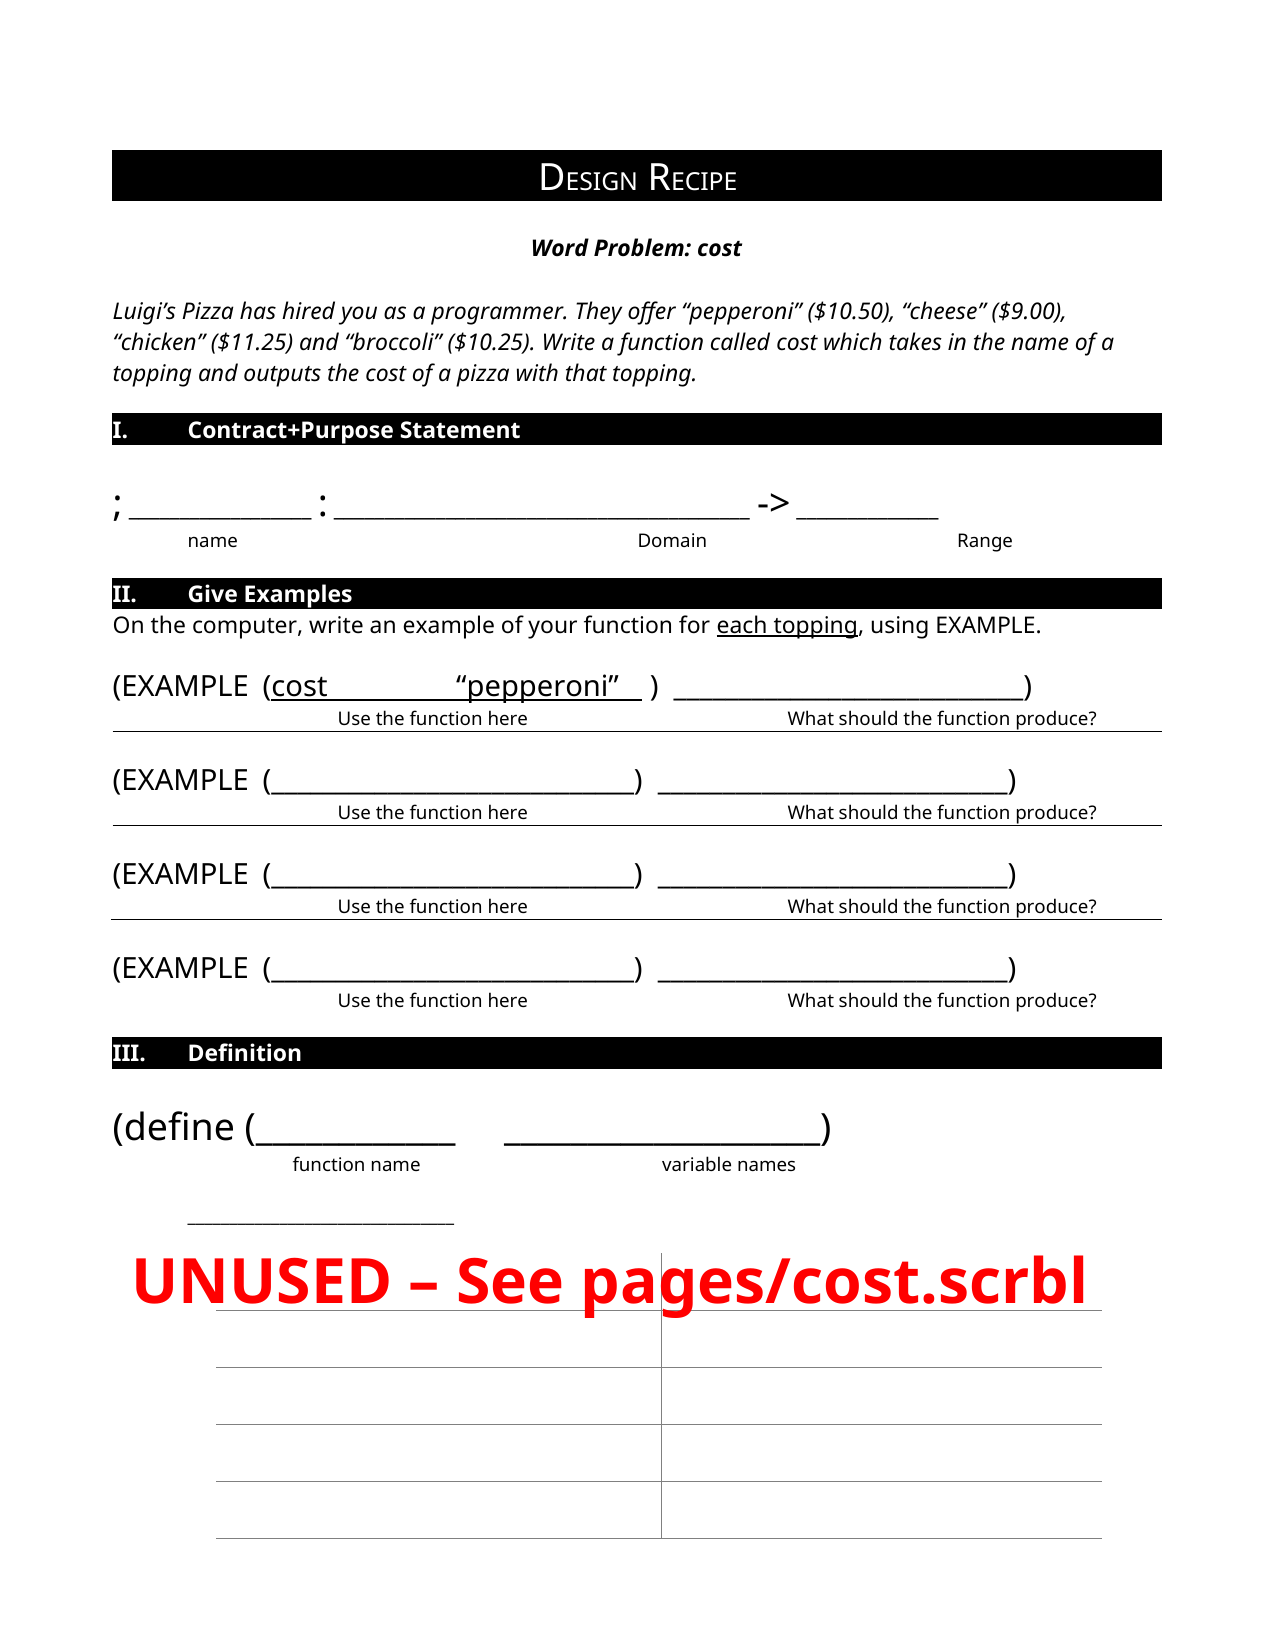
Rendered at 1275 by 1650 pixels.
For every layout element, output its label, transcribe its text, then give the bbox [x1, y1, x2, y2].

table_cell [216, 1425, 661, 1481]
text (EXAMPLE (____________________________) ___________________________) [112, 759, 1162, 799]
text Use the function here What should the function produce? [112, 705, 1162, 731]
text function name variable names [112, 1151, 1162, 1176]
text ; __________________ : _________________________________________ -> ______________ [112, 476, 1162, 527]
table_cell [662, 1482, 1102, 1538]
table_cell [216, 1368, 661, 1424]
table_header [216, 1253, 661, 1310]
text Use the function here What should the function produce? [112, 799, 1162, 825]
text (EXAMPLE (cost “pepperoni” ) ___________________________) [112, 666, 1162, 705]
text On the computer, write an example of your function for each topping, using EXAMPLE. [112, 609, 1162, 640]
text Luigi’s Pizza has hired you as a programmer. They offer “pepperoni” ($10.50), “cheese” ($9.00), “chicken” ($11.25) and “broccoli” ($10.25). Write a function called cost which takes in the name of a topping and outputs the cost of a pizza with that topping. [112, 295, 1162, 388]
subtitle Design Recipe [112, 150, 1162, 201]
text Use the function here What should the function produce? [112, 893, 1162, 918]
text ________________________________ [112, 1202, 1162, 1227]
subtitle Give Examples [112, 578, 1162, 609]
text Word Problem: cost [112, 232, 1162, 263]
table_cell [662, 1368, 1102, 1424]
table_header [670, 1276, 684, 1296]
table_header [662, 1253, 1102, 1310]
text Use the function here What should the function produce? [112, 987, 1162, 1012]
text (EXAMPLE (____________________________) ___________________________) [112, 853, 1162, 893]
table_cell [216, 1482, 661, 1538]
table_header [662, 1296, 684, 1310]
subtitle Contract+Purpose Statement [112, 413, 1162, 445]
subtitle Definition [112, 1037, 1162, 1069]
table_cell [662, 1311, 1102, 1367]
text (EXAMPLE (____________________________) ___________________________) [112, 947, 1162, 987]
table_header [594, 1276, 607, 1296]
table_cell [216, 1311, 661, 1367]
text name Domain Range [112, 527, 1162, 553]
text (define (____________ ___________________) [112, 1100, 1162, 1151]
table_cell [662, 1425, 1102, 1481]
